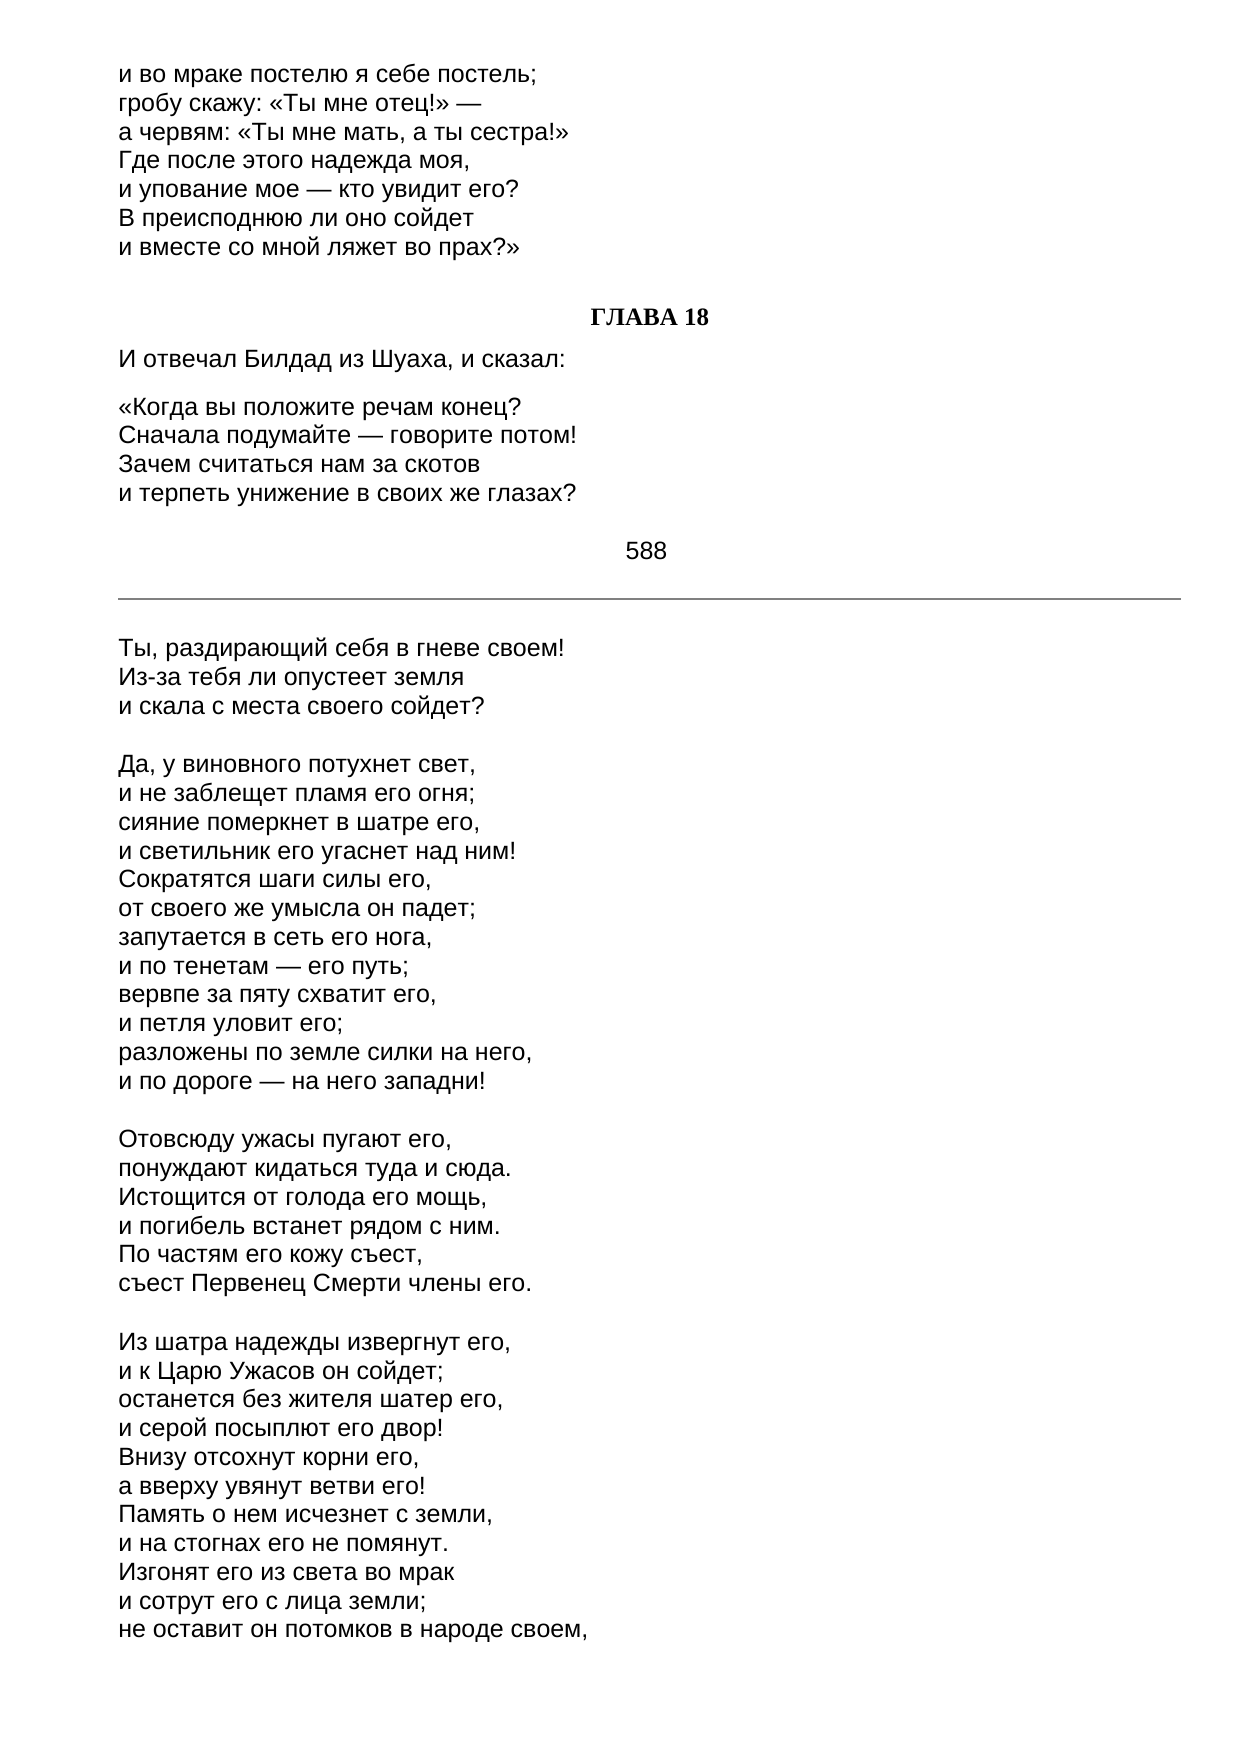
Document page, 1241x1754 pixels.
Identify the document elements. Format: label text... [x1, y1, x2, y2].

text 588 [118, 536, 1181, 565]
text И отвечал Билдад из Шуаха, и сказал: [118, 343, 1181, 372]
table_header и во мраке постелю я себе постель; гробу скажу: «Ты мне отец!» — а червям: «Ты мне мать, а ты сестра!» Где после этого надежда моя, и упование мое — кто увидит его? В преисподнюю ли оно сойдет и вместе со мной ляжет во прах?» [118, 59, 672, 290]
table_header «Когда вы положите речам конец? Сначала подумайте — говорите потом! Зачем считаться нам за скотов и терпеть унижение в своих же глазах? [118, 392, 605, 536]
table_header Ты, раздирающий себя в гневе своем! Из-за тебя ли опустеет земля и скала с места своего сойдет? Да, у виновного потухнет свет, и не заблещет пламя его огня; сияние померкнет в шатре его, и светильник его угаснет над ним! Сократятся шаги силы его, от своего же умысла он падет; запутается в сеть его нога, и по тенетам — его путь; вервпе за пяту схватит его, и петля уловит его; разложены по земле силки на него, и по дороге — на него западни! Отовсюду ужасы пугают его, понуждают кидаться туда и сюда. Истощится от голода его мощь, и погибель встанет рядом с ним. По частям его кожу съест, съест Первенец Смерти члены его. Из шатра надежды извергнут его, и к Царю Ужасов он сойдет; останется без жителя шатер его, и серой посыплют его двор! Внизу отсохнут корни его, а вверху увянут ветви его! Память о нем исчезнет с земли, и на стогнах его не помянут. Изгонят его из света во мрак и сотрут его с лица земли; не оставит он потомков в народе своем, [118, 633, 613, 1643]
subtitle ГЛАВА 18 [118, 302, 1181, 331]
